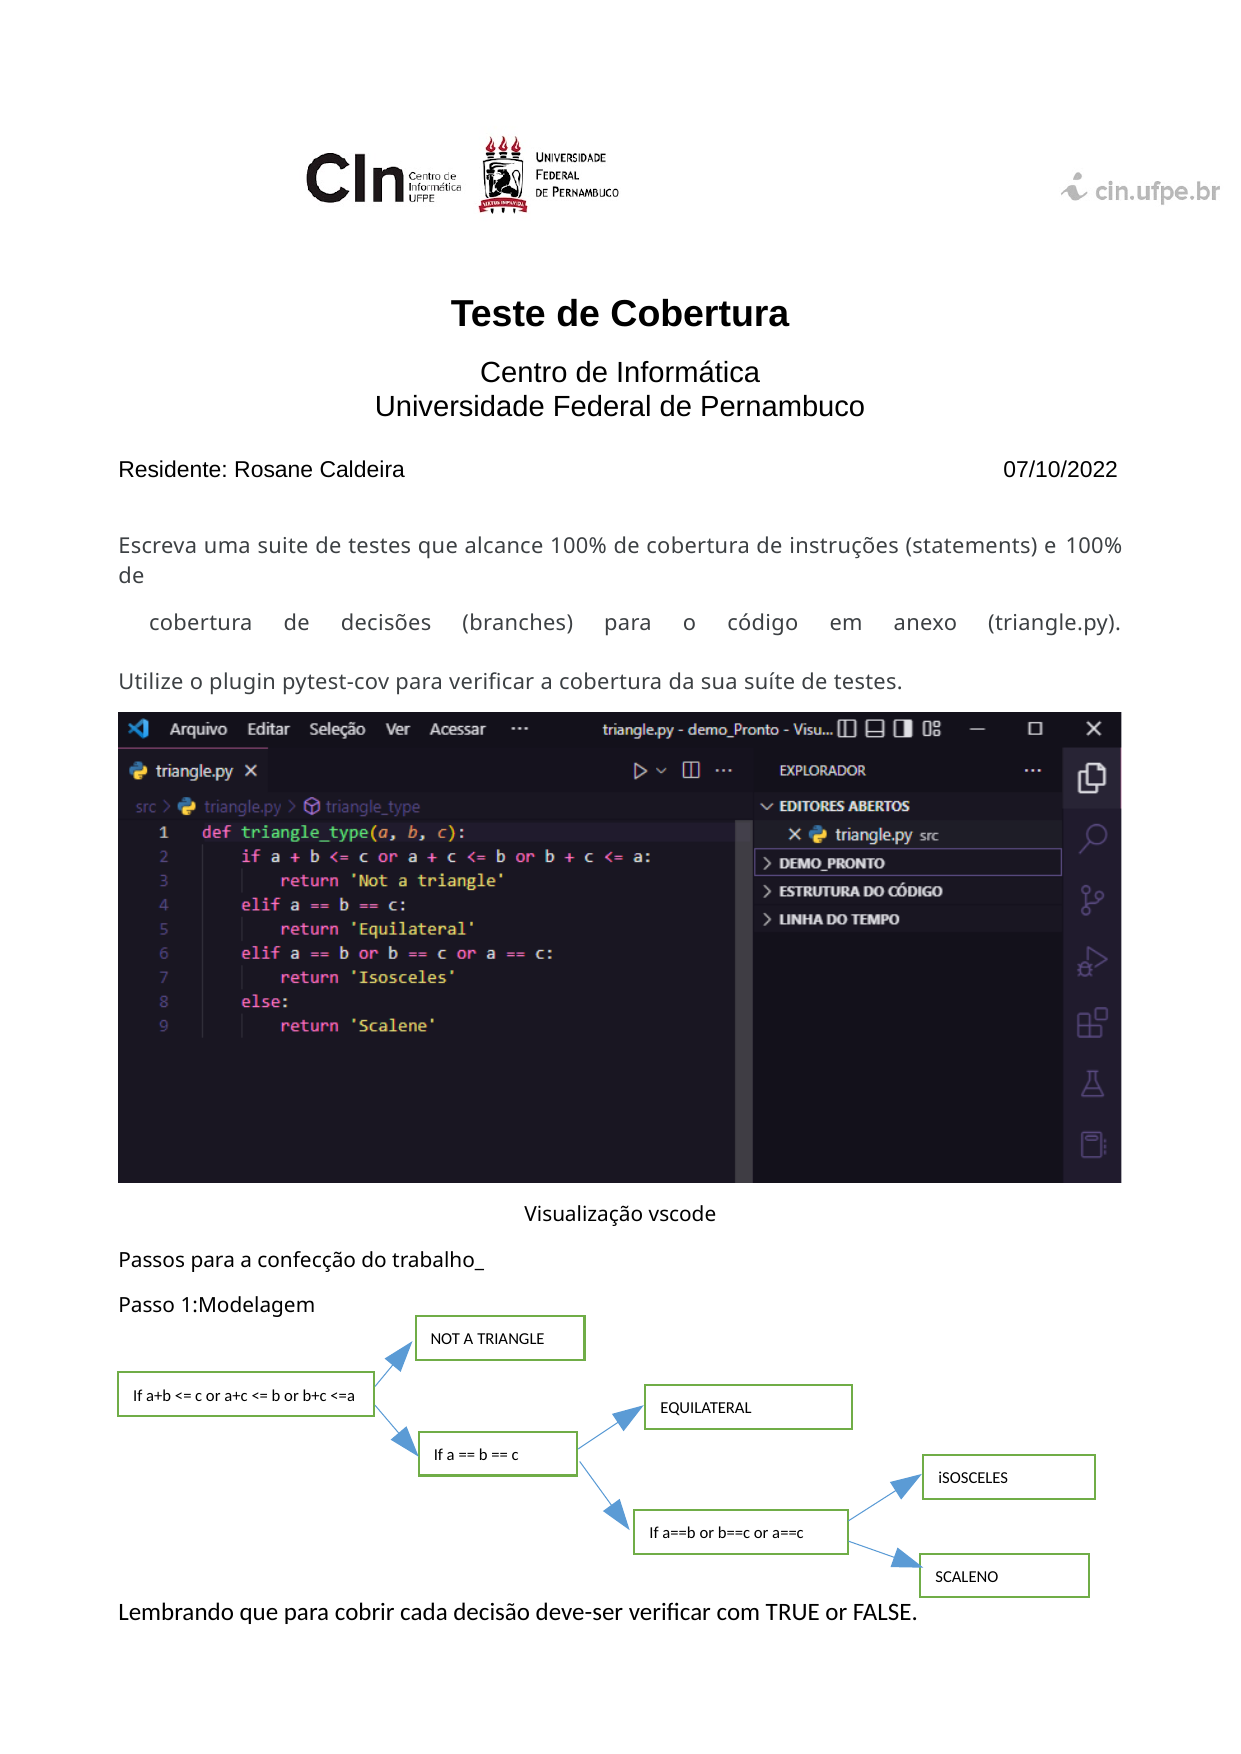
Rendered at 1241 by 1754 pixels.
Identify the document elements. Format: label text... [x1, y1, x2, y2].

text cobertura de decisões (branches) para o código em anexo (triangle.py). Utilize o plugin pytest-cov para verificar a cobertura da sua suíte de testes. [118, 607, 1122, 696]
text Visualização vscode [118, 1199, 1122, 1228]
text Residente: Rosane Caldeira 07/10/2022 [118, 456, 1122, 482]
text Universidade Federal de Pernambuco [118, 389, 1122, 422]
text Passo 1:Modelagem [118, 1290, 1122, 1318]
text Teste de Cobertura [118, 291, 1122, 334]
text Centro de Informática [118, 355, 1122, 389]
text Passos para a confecção do trabalho_ [118, 1245, 1122, 1273]
text Lembrando que para cobrir cada decisão deve-ser verificar com TRUE or FALSE. [118, 1596, 1122, 1626]
text Escreva uma suite de testes que alcance 100% de cobertura de instruções (statements) e 100% de [118, 530, 1122, 590]
